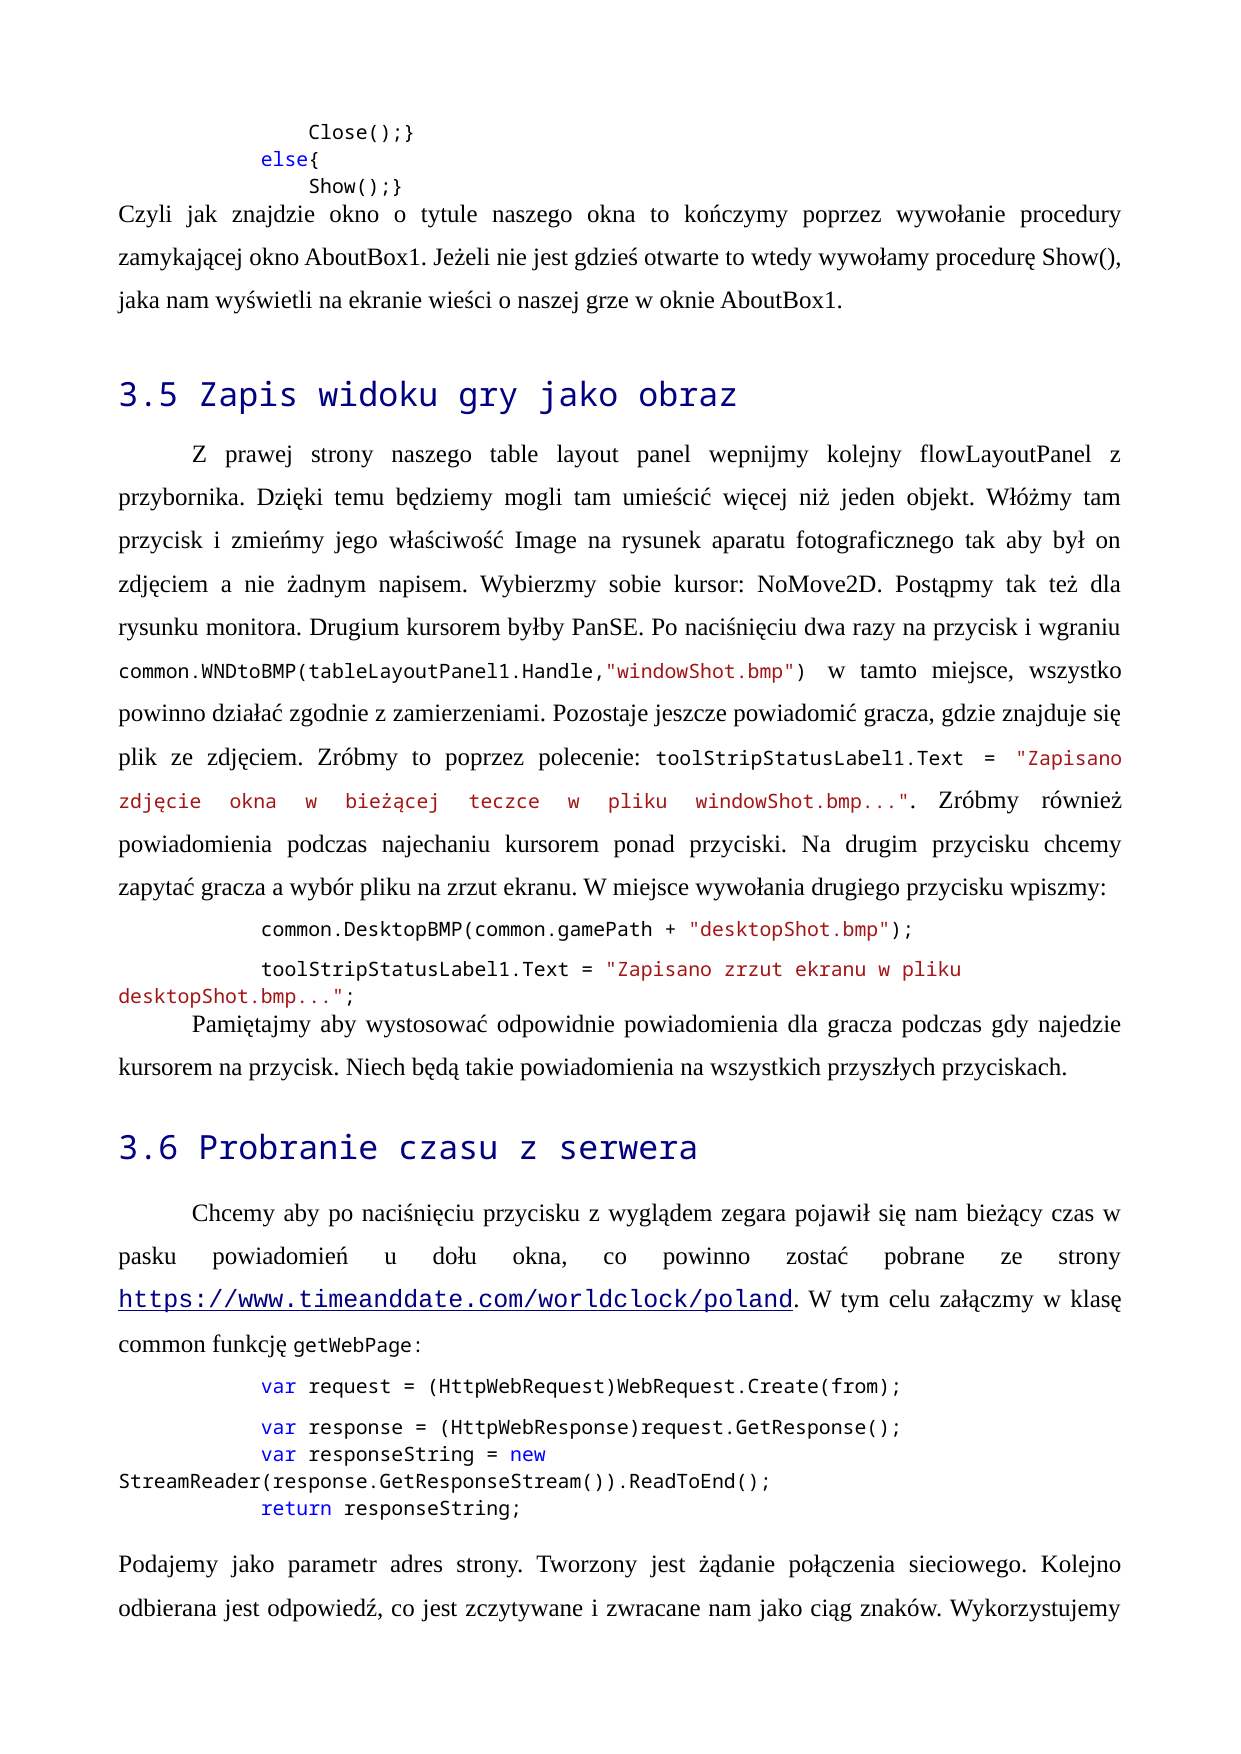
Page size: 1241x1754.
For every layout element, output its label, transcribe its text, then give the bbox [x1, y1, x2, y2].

text else{ [118, 145, 1122, 172]
text 3.5 Zapis widoku gry jako obraz [118, 371, 1122, 417]
text Pamiętajmy aby wystosować odpowidnie powiadomienia dla gracza podczas gdy najedzie kursorem na przycisk. Niech będą takie powiadomienia na wszystkich przyszłych przyciskach. [118, 1009, 1122, 1081]
text var responseString = new StreamReader(response.GetResponseStream()).ReadToEnd(); [118, 1440, 1122, 1494]
text var request = (HttpWebRequest)WebRequest.Create(from); [118, 1373, 1122, 1400]
text 3.6 Probranie czasu z serwera [118, 1124, 1122, 1169]
text Podajemy jako parametr adres strony. Tworzony jest żądanie połączenia sieciowego. Kolejno odbierana jest odpowiedź, co jest zczytywane i zwracane nam jako ciąg znaków. Wykorzystujemy [118, 1549, 1122, 1621]
text toolStripStatusLabel1.Text = "Zapisano zrzut ekranu w pliku desktopShot.bmp..."; [118, 955, 1122, 1009]
text return responseString; [118, 1494, 1122, 1521]
text Show();} [118, 172, 1122, 199]
text Close();} [118, 118, 1122, 145]
text Z prawej strony naszego table layout panel wepnijmy kolejny flowLayoutPanel z przybornika. Dzięki temu będziemy mogli tam umieścić więcej niż jeden objekt. Włóżmy tam przycisk i zmieńmy jego właściwość Image na rysunek aparatu fotograficznego tak aby był on zdjęciem a nie żadnym napisem. Wybierzmy sobie kursor: NoMove2D. Postąpmy tak też dla rysunku monitora. Drugium kursorem byłby PanSE. Po naciśnięciu dwa razy na przycisk i wgraniu common.WNDtoBMP(tableLayoutPanel1.Handle,"windowShot.bmp") w tamto miejsce, wszystko powinno działać zgodnie z zamierzeniami. Pozostaje jeszcze powiadomić gracza, gdzie znajduje się plik ze zdjęciem. Zróbmy to poprzez polecenie: toolStripStatusLabel1.Text = "Zapisano zdjęcie okna w bieżącej teczce w pliku windowShot.bmp...". Zróbmy również powiadomienia podczas najechaniu kursorem ponad przyciski. Na drugim przycisku chcemy zapytać gracza a wybór pliku na zrzut ekranu. W miejsce wywołania drugiego przycisku wpiszmy: [118, 439, 1122, 901]
text var response = (HttpWebResponse)request.GetResponse(); [118, 1413, 1122, 1440]
text common.DesktopBMP(common.gamePath + "desktopShot.bmp"); [118, 915, 1122, 942]
text Czyli jak znajdzie okno o tytule naszego okna to kończymy poprzez wywołanie procedury zamykającej okno AboutBox1. Jeżeli nie jest gdzieś otwarte to wtedy wywołamy procedurę Show(), jaka nam wyświetli na ekranie wieści o naszej grze w oknie AboutBox1. [118, 199, 1122, 314]
text Chcemy aby po naciśnięciu przycisku z wyglądem zegara pojawił się nam bieżący czas w pasku powiadomień u dołu okna, co powinno zostać pobrane ze strony https://www.timeanddate.com/worldclock/poland. W tym celu załączmy w klasę common funkcję getWebPage: [118, 1198, 1122, 1358]
